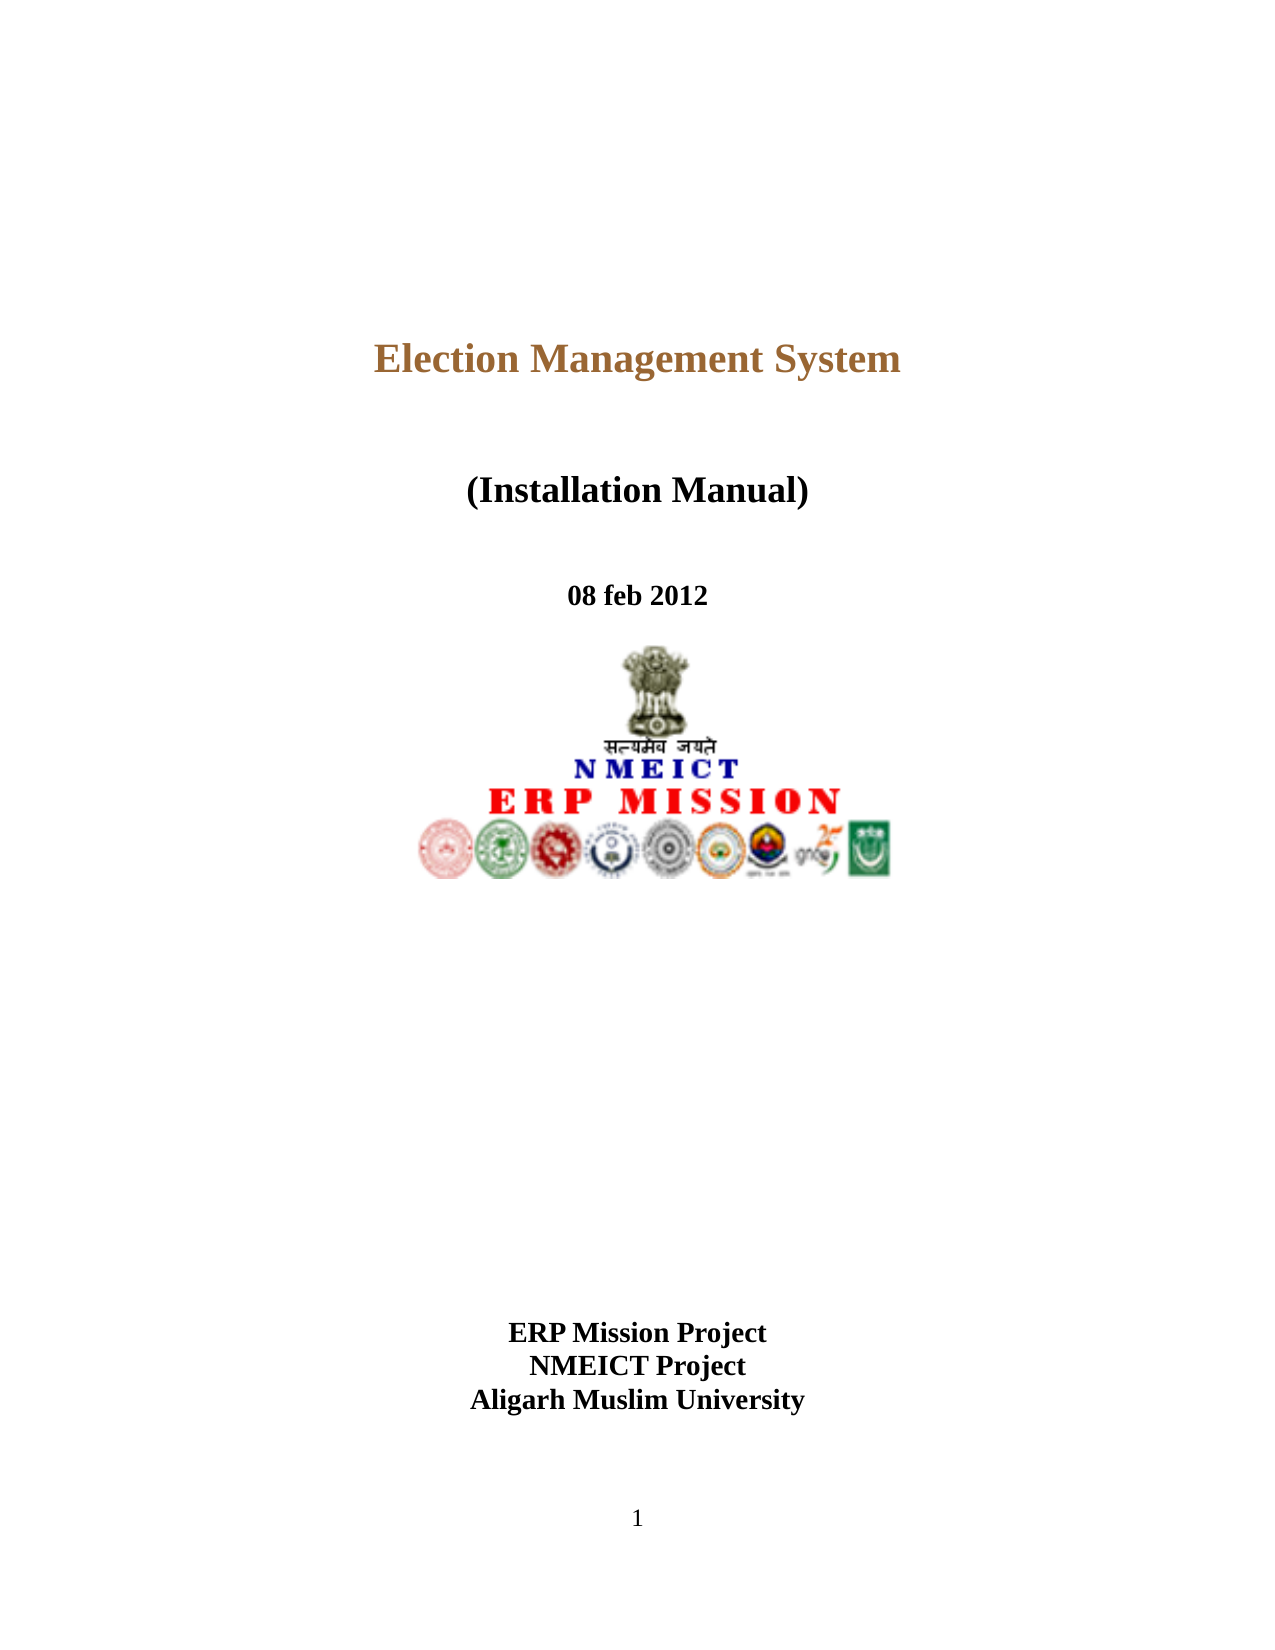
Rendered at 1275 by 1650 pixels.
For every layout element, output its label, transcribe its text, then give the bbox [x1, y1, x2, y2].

picture [375, 645, 901, 879]
text Election Management System [118, 334, 1157, 382]
text (Installation Manual) [118, 468, 1157, 511]
text 08 feb 2012 [118, 578, 1157, 612]
text ERP Mission Project [118, 1315, 1157, 1348]
text NMEICT Project [118, 1348, 1157, 1382]
text Aligarh Muslim University [118, 1382, 1157, 1415]
